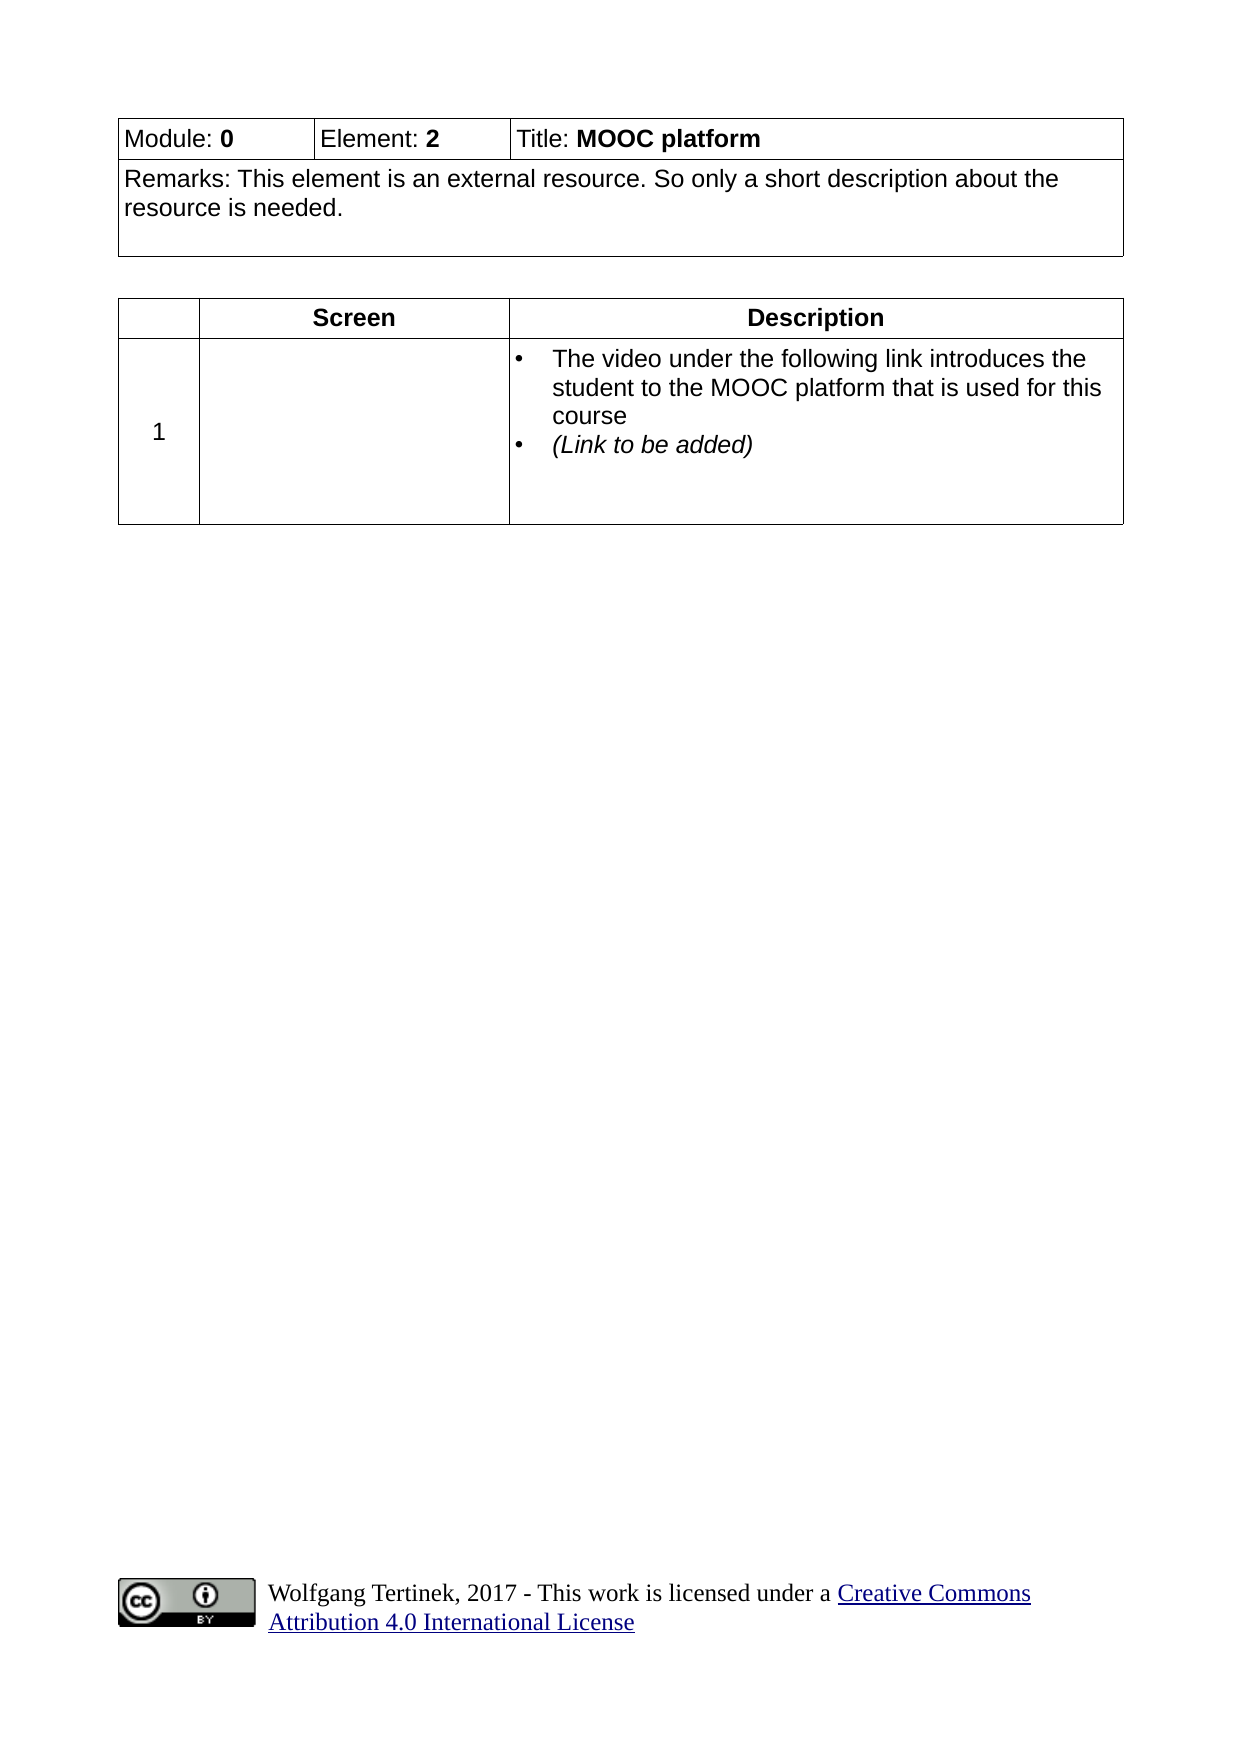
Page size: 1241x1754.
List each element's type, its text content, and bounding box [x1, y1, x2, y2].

picture [118, 1578, 256, 1627]
table_header [119, 299, 199, 338]
table_header Screen [200, 299, 509, 338]
table_header Title: MOOC platform [511, 119, 1123, 158]
table_cell The video under the following link introduces the student to the MOOC platform that is used for this course (Link to be added) [510, 339, 1123, 524]
table_header Element: 2 [315, 119, 510, 158]
table_header Description [510, 299, 1123, 338]
table_cell Remarks: This element is an external resource. So only a short description about the resource is needed. [119, 160, 1123, 256]
table_header Module: 0 [119, 119, 314, 158]
table_cell 1 [119, 339, 199, 524]
table_cell [200, 339, 509, 524]
